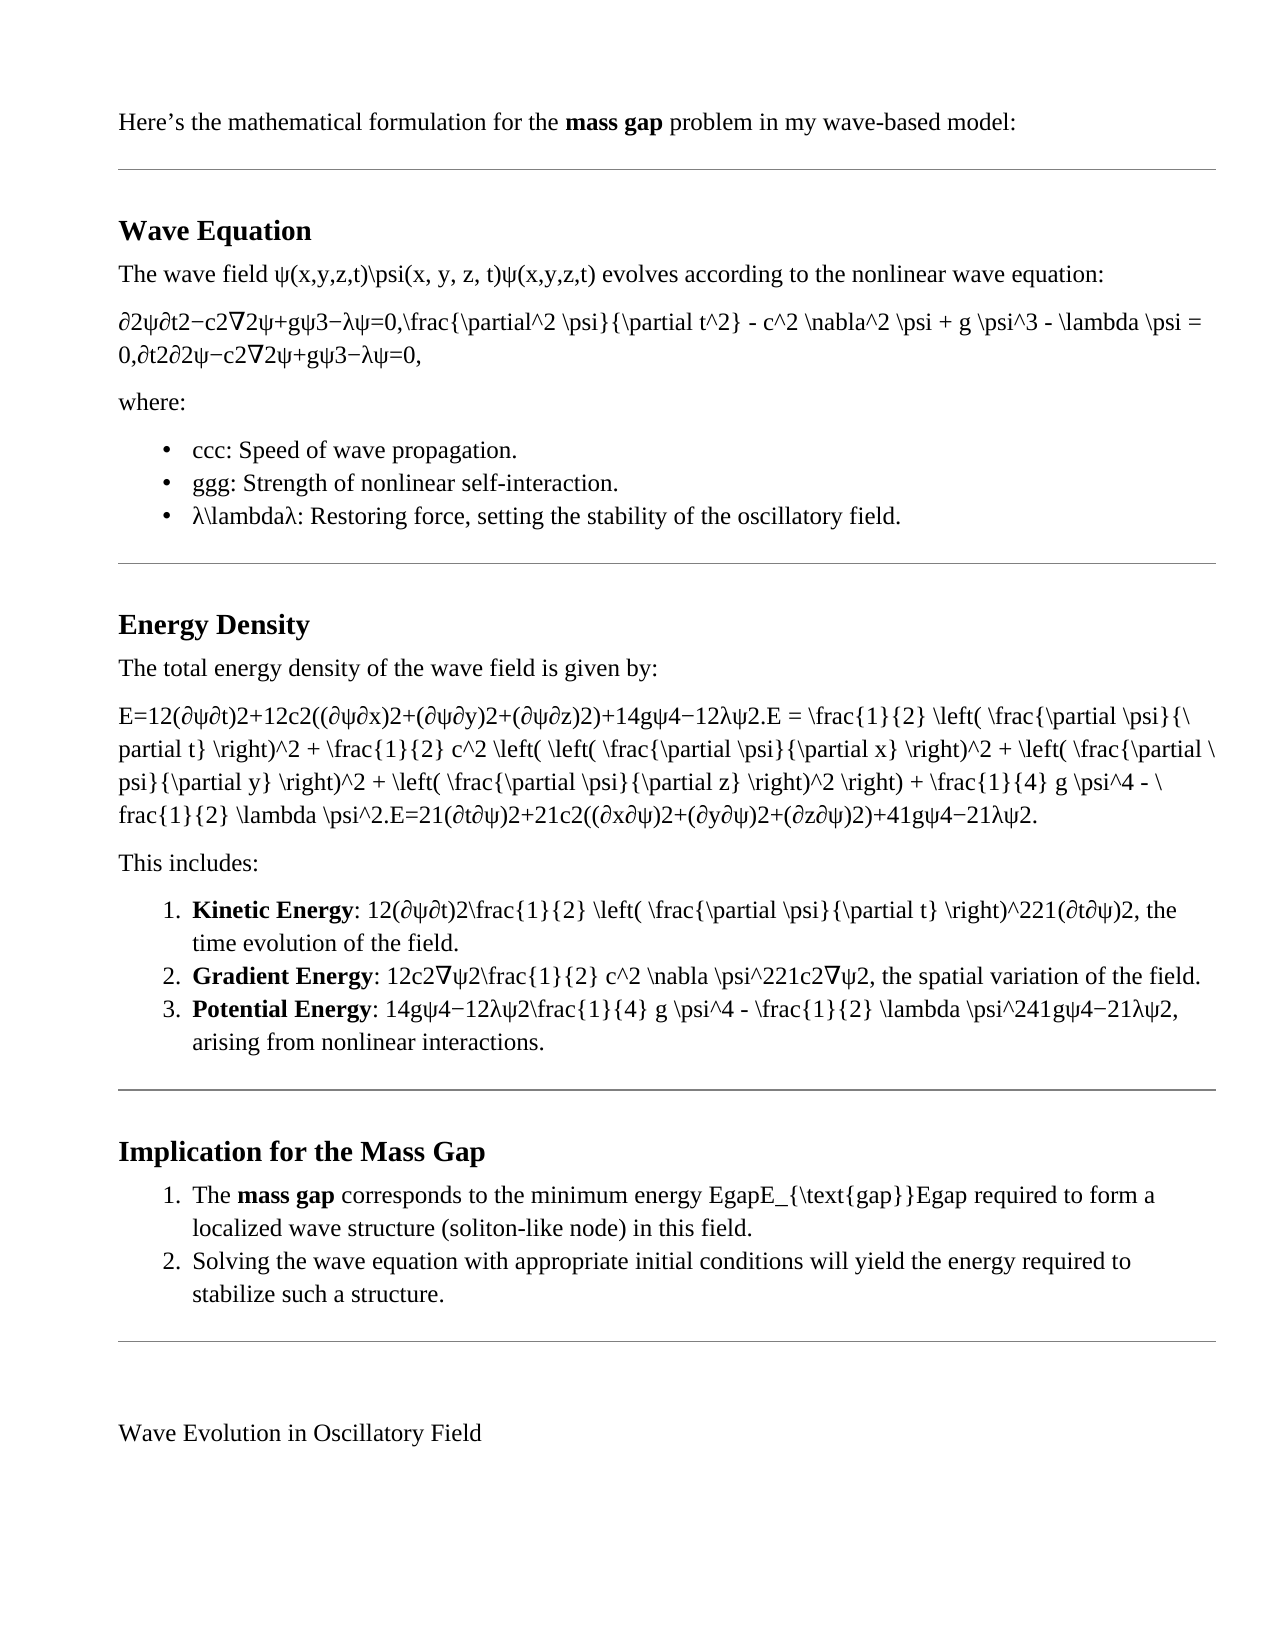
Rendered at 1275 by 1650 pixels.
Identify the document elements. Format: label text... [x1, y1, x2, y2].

text The wave field ψ(x,y,z,t)\psi(x, y, z, t)ψ(x,y,z,t) evolves according to the nonlinear wave equation: [118, 259, 1216, 288]
text The total energy density of the wave field is given by: [118, 653, 1216, 682]
list ggg: Strength of nonlinear self-interaction. [162, 468, 1216, 497]
list Potential Energy: 14gψ4−12λψ2\frac{1}{4} g \psi^4 - \frac{1}{2} \lambda \psi^241​gψ4−21​λψ2, arising from nonlinear interactions. [162, 994, 1216, 1056]
text Wave Evolution in Oscillatory Field [118, 1418, 1216, 1447]
text where: [118, 387, 1216, 416]
subtitle Wave Equation [118, 213, 1216, 247]
text ∂2ψ∂t2−c2∇2ψ+gψ3−λψ=0,\frac{\partial^2 \psi}{\partial t^2} - c^2 \nabla^2 \psi + g \psi^3 - \lambda \psi = 0,∂t2∂2ψ​−c2∇2ψ+gψ3−λψ=0, [118, 307, 1216, 368]
text Here’s the mathematical formulation for the mass gap problem in my wave-based model: [118, 107, 1216, 135]
list Gradient Energy: 12c2∇ψ2\frac{1}{2} c^2 \nabla \psi^221​c2∇ψ2, the spatial variation of the field. [162, 961, 1216, 990]
list ccc: Speed of wave propagation. [162, 435, 1216, 464]
subtitle Implication for the Mass Gap [118, 1134, 1216, 1167]
text This includes: [118, 848, 1216, 877]
list λ\lambdaλ: Restoring force, setting the stability of the oscillatory field. [162, 501, 1216, 530]
list Kinetic Energy: 12(∂ψ∂t)2\frac{1}{2} \left( \frac{\partial \psi}{\partial t} \right)^221​(∂t∂ψ​)2, the time evolution of the field. [162, 895, 1216, 957]
subtitle Energy Density [118, 607, 1216, 641]
list Solving the wave equation with appropriate initial conditions will yield the energy required to stabilize such a structure. [162, 1246, 1216, 1308]
list The mass gap corresponds to the minimum energy EgapE_{\text{gap}}Egap​ required to form a localized wave structure (soliton-like node) in this field. [162, 1180, 1216, 1242]
text E=12(∂ψ∂t)2+12c2((∂ψ∂x)2+(∂ψ∂y)2+(∂ψ∂z)2)+14gψ4−12λψ2.E = \frac{1}{2} \left( \frac{\partial \psi}{\partial t} \right)^2 + \frac{1}{2} c^2 \left( \left( \frac{\partial \psi}{\partial x} \right)^2 + \left( \frac{\partial \psi}{\partial y} \right)^2 + \left( \frac{\partial \psi}{\partial z} \right)^2 \right) + \frac{1}{4} g \psi^4 - \frac{1}{2} \lambda \psi^2.E=21​(∂t∂ψ​)2+21​c2((∂x∂ψ​)2+(∂y∂ψ​)2+(∂z∂ψ​)2)+41​gψ4−21​λψ2. [118, 701, 1216, 829]
